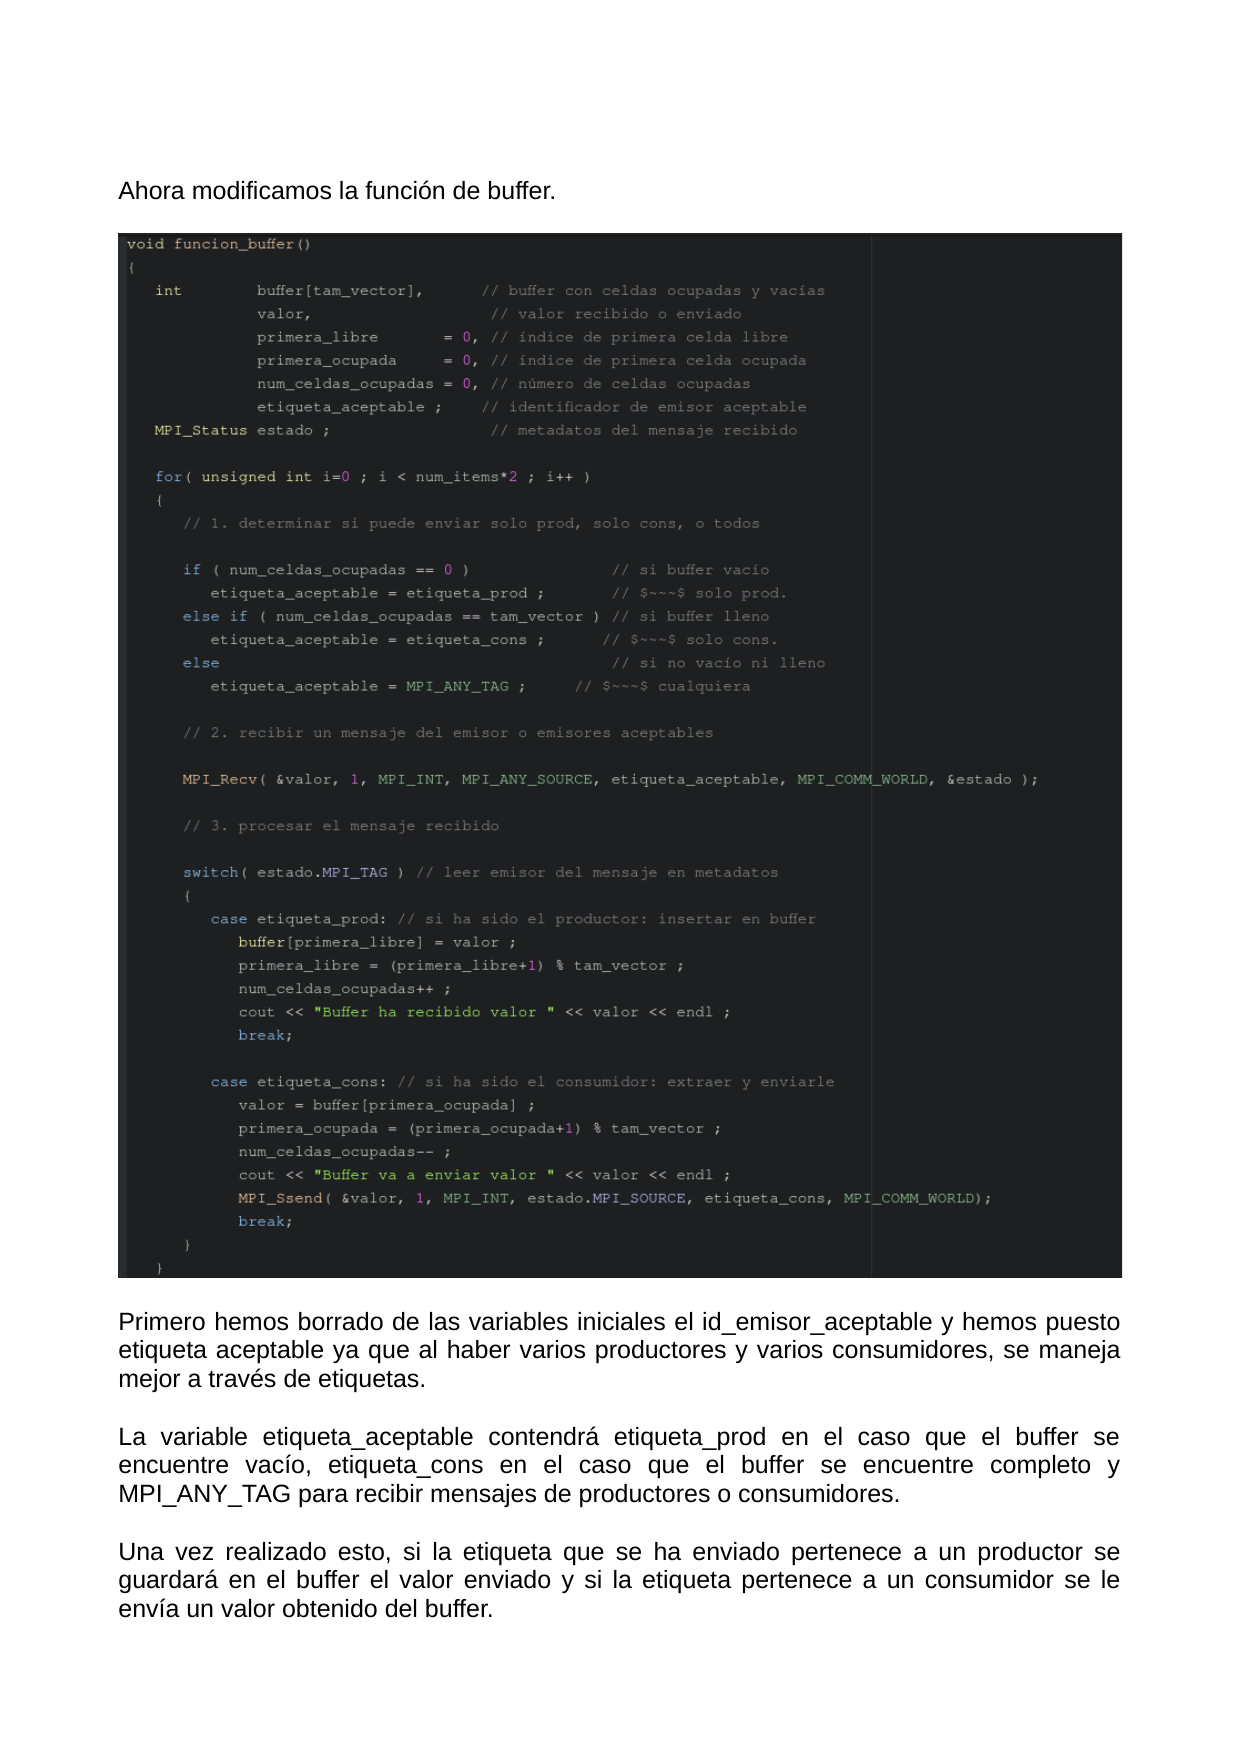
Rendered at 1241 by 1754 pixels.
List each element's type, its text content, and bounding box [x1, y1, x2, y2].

text La variable etiqueta_aceptable contendrá etiqueta_prod en el caso que el buffer se encuentre vacío, etiqueta_cons en el caso que el buffer se encuentre completo y MPI_ANY_TAG para recibir mensajes de productores o consumidores. [118, 1422, 1122, 1508]
text Primero hemos borrado de las variables iniciales el id_emisor_aceptable y hemos puesto etiqueta aceptable ya que al haber varios productores y varios consumidores, se maneja mejor a través de etiquetas. [118, 1307, 1122, 1393]
picture [118, 233, 1123, 1278]
text Una vez realizado esto, si la etiqueta que se ha enviado pertenece a un productor se guardará en el buffer el valor enviado y si la etiqueta pertenece a un consumidor se le envía un valor obtenido del buffer. [118, 1537, 1122, 1623]
text Ahora modificamos la función de buffer. [118, 176, 1122, 204]
